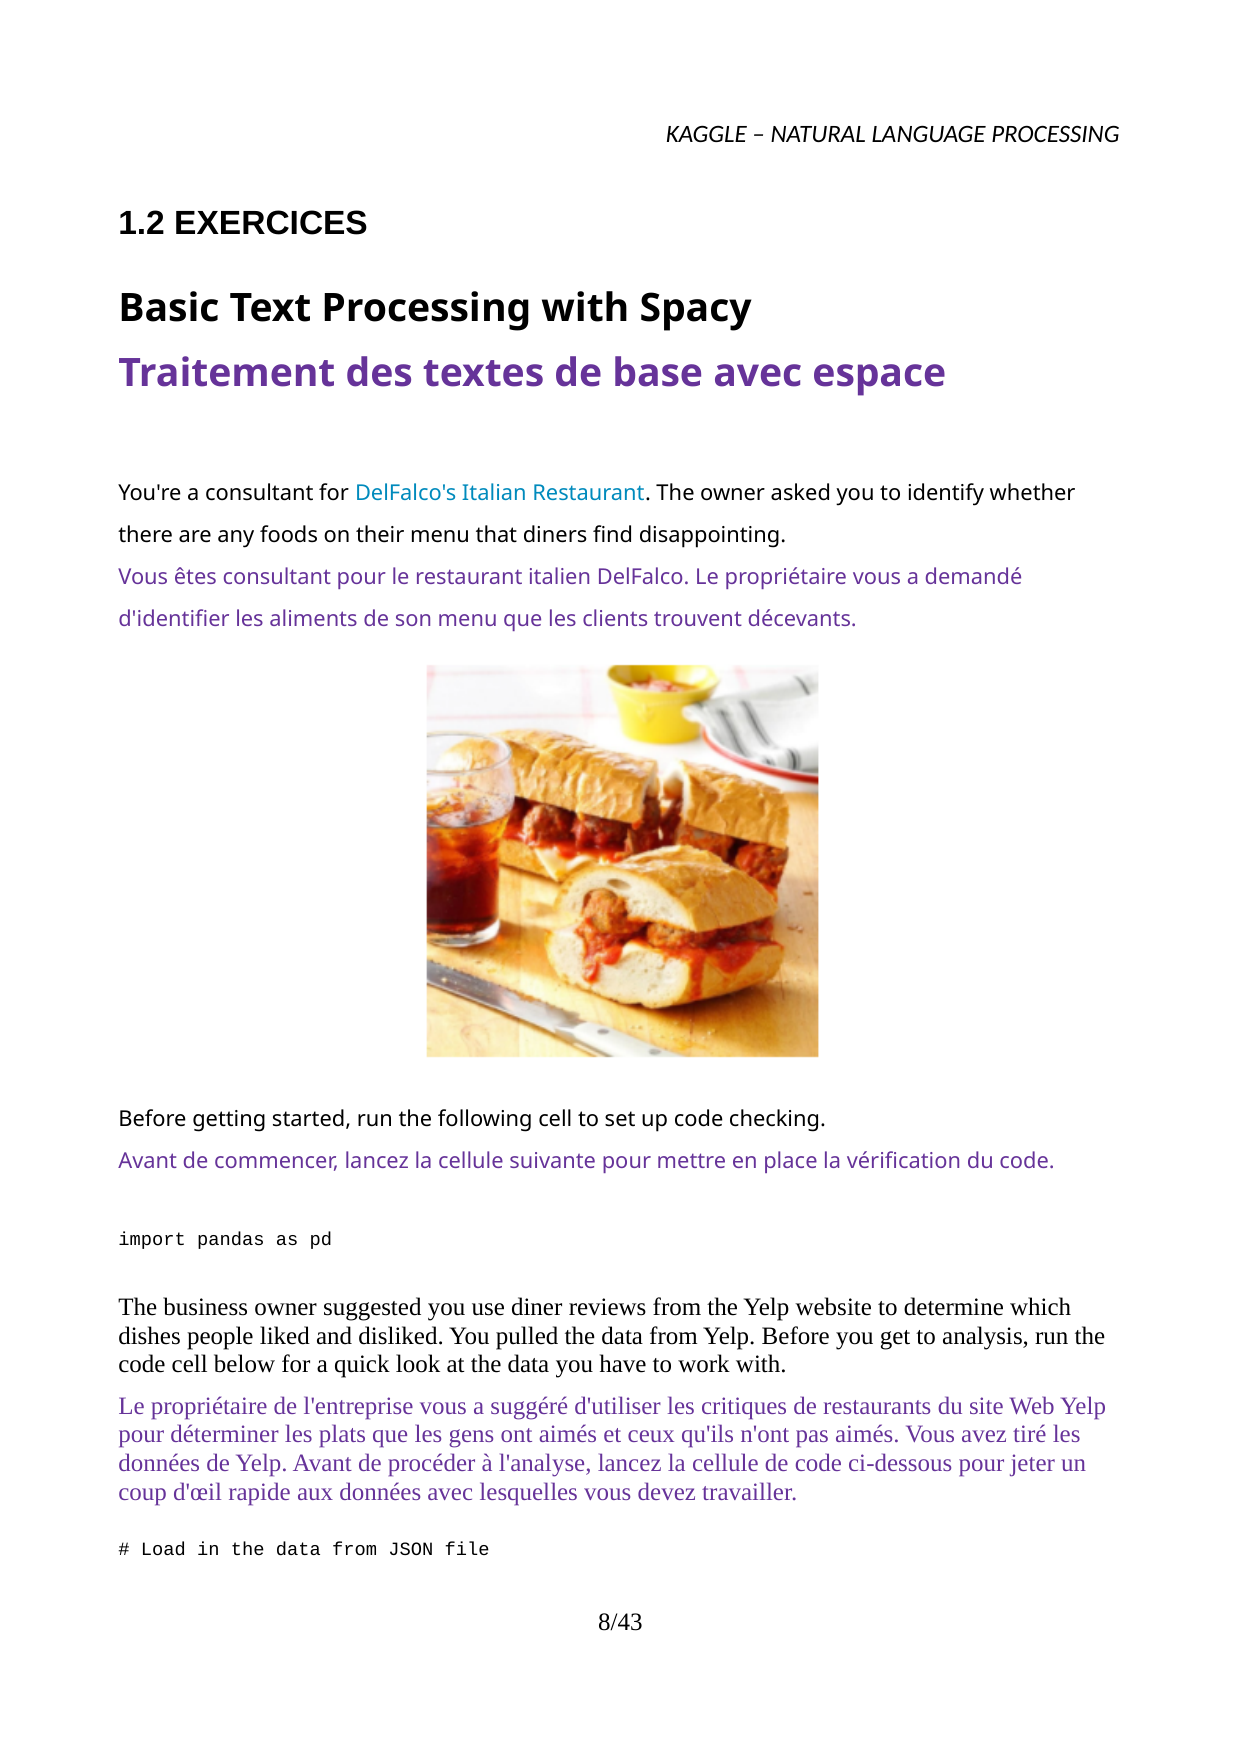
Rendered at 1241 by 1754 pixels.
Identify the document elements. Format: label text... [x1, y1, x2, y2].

text import pandas as pd [118, 1229, 1122, 1251]
text Traitement des textes de base avec espace [118, 345, 1122, 398]
text Le propriétaire de l'entreprise vous a suggéré d'utiliser les critiques de restaurants du site Web Yelp pour déterminer les plats que les gens ont aimés et ceux qu'ils n'ont pas aimés. Vous avez tiré les données de Yelp. Avant de procéder à l'analyse, lancez la cellule de code ci-dessous pour jeter un coup d'œil rapide aux données avec lesquelles vous devez travailler. [118, 1391, 1122, 1506]
text You're a consultant for DelFalco's Italian Restaurant. The owner asked you to identify whether there are any foods on their menu that diners find disappointing. [118, 476, 1122, 548]
text Avant de commencer, lancez la cellule suivante pour mettre en place la vérification du code. [118, 1145, 1122, 1174]
subtitle 1.2 EXERCICES [118, 203, 1122, 242]
text Before getting started, run the following cell to set up code checking. [118, 1102, 1122, 1132]
subtitle Basic Text Processing with Spacy [118, 279, 1122, 332]
text The business owner suggested you use diner reviews from the Yelp website to determine which dishes people liked and disliked. You pulled the data from Yelp. Before you get to analysis, run the code cell below for a quick look at the data you have to work with. [118, 1292, 1122, 1378]
text Vous êtes consultant pour le restaurant italien DelFalco. Le propriétaire vous a demandé d'identifier les aliments de son menu que les clients trouvent décevants. [118, 561, 1122, 633]
picture [402, 645, 838, 1062]
text # Load in the data from JSON file [118, 1539, 1122, 1561]
